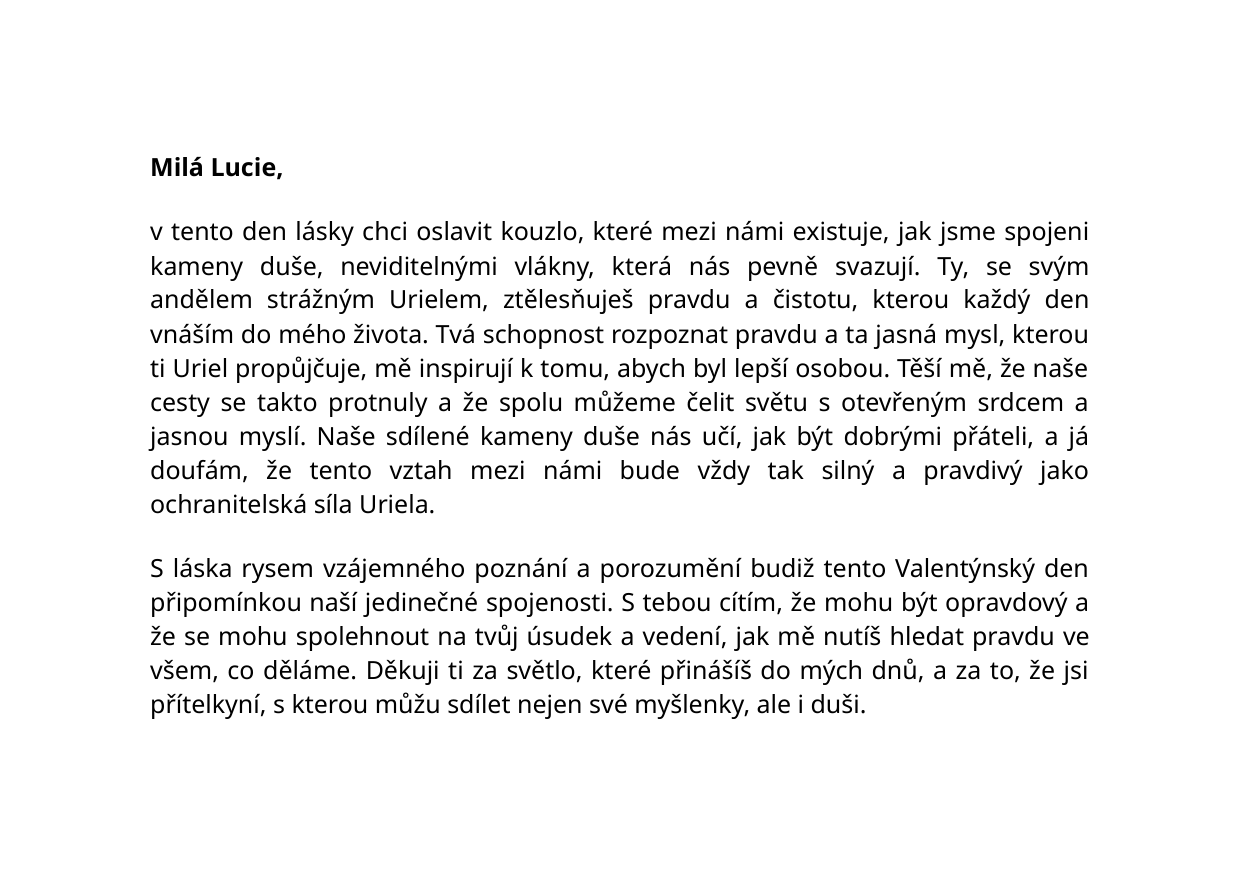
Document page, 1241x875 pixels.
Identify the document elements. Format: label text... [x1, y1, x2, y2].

text S láska rysem vzájemného poznání a porozumění budiž tento Valentýnský den připomínkou naší jedinečné spojenosti. S tebou cítím, že mohu být opravdový a že se mohu spolehnout na tvůj úsudek a vedení, jak mě nutíš hledat pravdu ve všem, co děláme. Děkuji ti za světlo, které přinášíš do mých dnů, a za to, že jsi přítelkyní, s kterou můžu sdílet nejen své myšlenky, ale i duši. [150, 551, 1091, 721]
text v tento den lásky chci oslavit kouzlo, které mezi námi existuje, jak jsme spojeni kameny duše, neviditelnými vlákny, která nás pevně svazují. Ty, se svým andělem strážným Urielem, ztělesňuješ pravdu a čistotu, kterou každý den vnáším do mého života. Tvá schopnost rozpoznat pravdu a ta jasná mysl, kterou ti Uriel propůjčuje, mě inspirují k tomu, abych byl lepší osobou. Těší mě, že naše cesty se takto protnuly a že spolu můžeme čelit světu s otevřeným srdcem a jasnou myslí. Naše sdílené kameny duše nás učí, jak být dobrými přáteli, a já doufám, že tento vztah mezi námi bude vždy tak silný a pravdivý jako ochranitelská síla Uriela. [150, 214, 1091, 521]
text Milá Lucie, [150, 150, 1091, 184]
